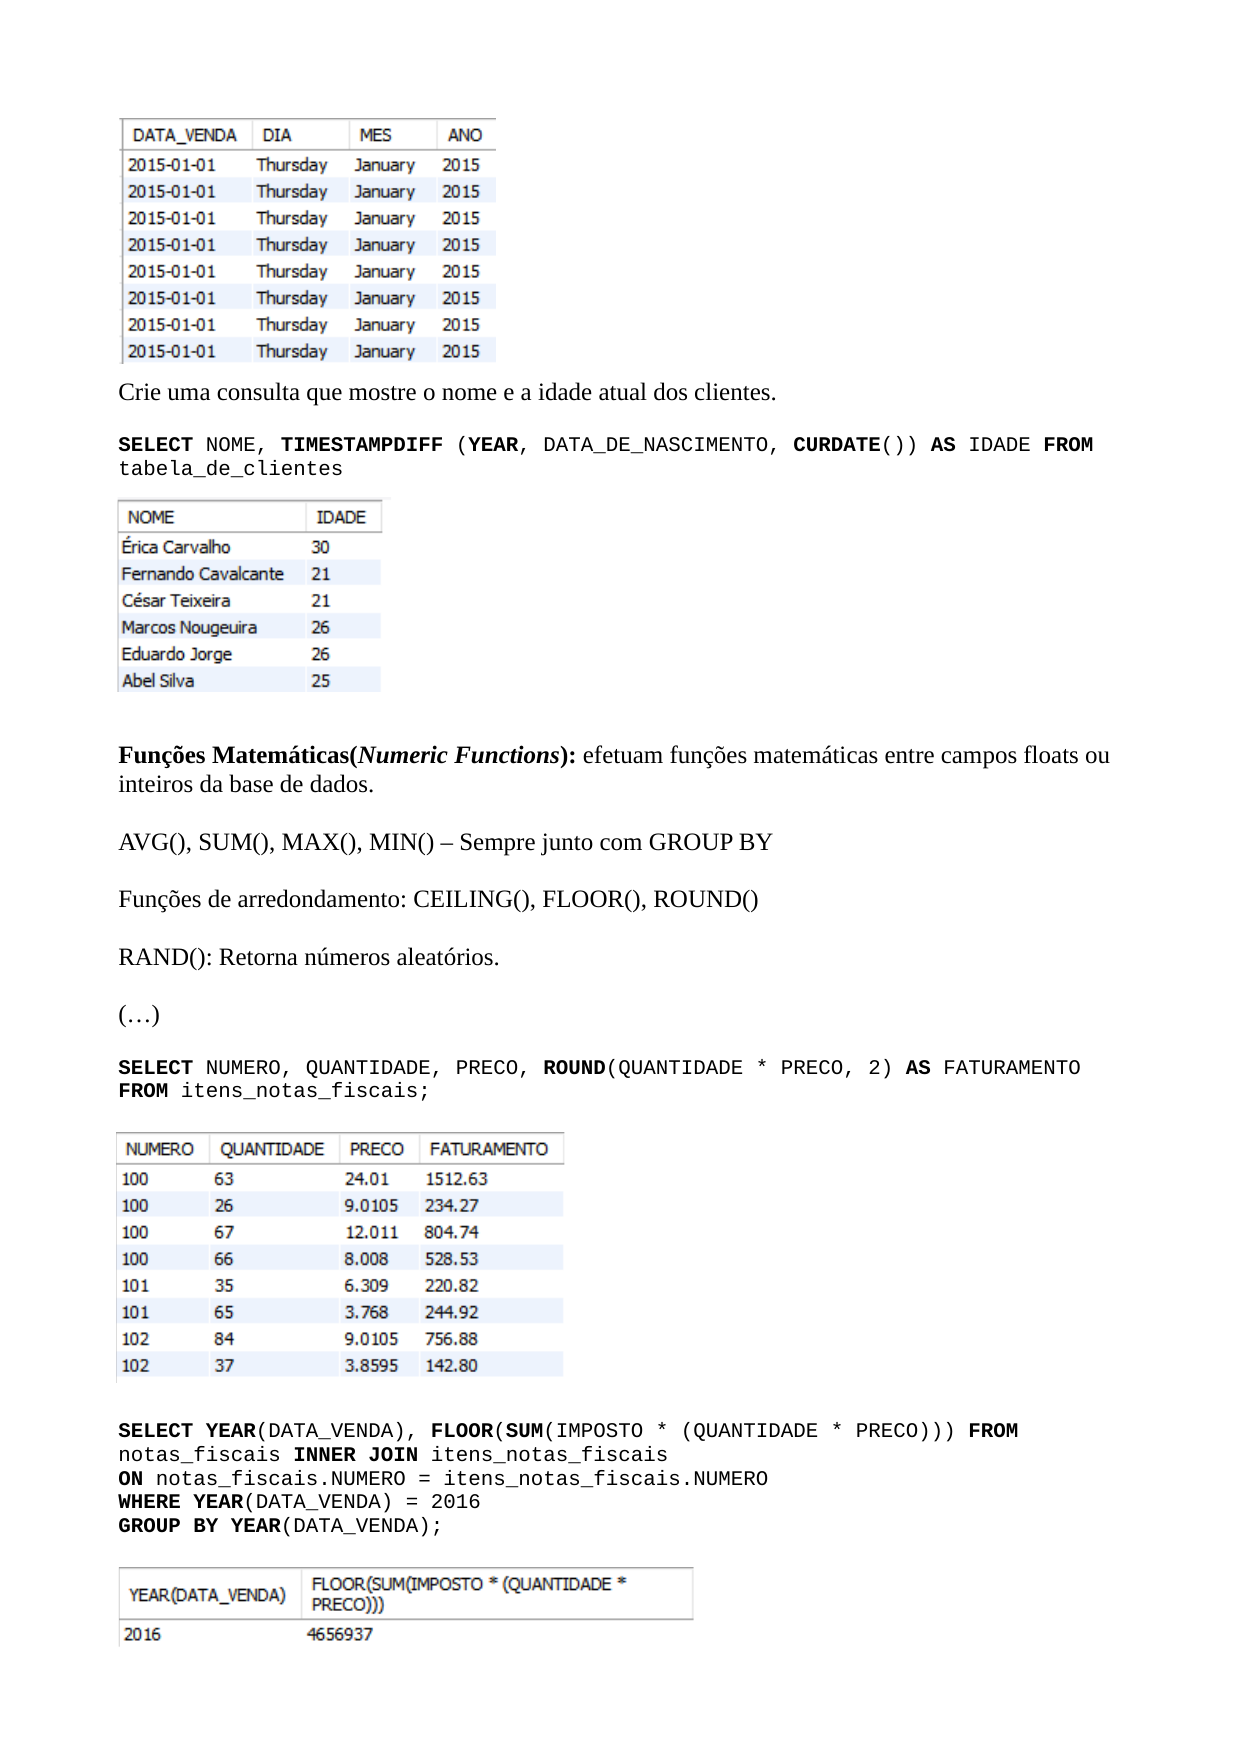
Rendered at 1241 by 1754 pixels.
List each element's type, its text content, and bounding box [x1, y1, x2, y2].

text SELECT NOME, TIMESTAMPDIFF (YEAR, DATA_DE_NASCIMENTO, CURDATE()) AS IDADE FROM tabela_de_clientes [118, 434, 1122, 482]
text RAND(): Retorna números aleatórios. [118, 942, 1122, 970]
picture [116, 1132, 565, 1383]
text SELECT YEAR(DATA_VENDA), FLOOR(SUM(IMPOSTO * (QUANTIDADE * PRECO))) FROM notas_fiscais INNER JOIN itens_notas_fiscais ON notas_fiscais.NUMERO = itens_notas_fiscais.NUMERO WHERE YEAR(DATA_VENDA) = 2016 GROUP BY YEAR(DATA_VENDA); [118, 1420, 1122, 1538]
text Crie uma consulta que mostre o nome e a idade atual dos clientes. [118, 377, 1122, 406]
text SELECT NUMERO, QUANTIDADE, PRECO, ROUND(QUANTIDADE * PRECO, 2) AS FATURAMENTO FROM itens_notas_fiscais; [118, 1057, 1122, 1104]
picture [119, 118, 496, 364]
picture [118, 1567, 697, 1658]
text (…) [118, 999, 1122, 1028]
text Funções Matemáticas(Numeric Functions): efetuam funções matemáticas entre campos floats ou inteiros da base de dados. [118, 740, 1122, 798]
text Funções de arredondamento: CEILING(), FLOOR(), ROUND() [118, 884, 1122, 913]
picture [117, 497, 392, 692]
text AVG(), SUM(), MAX(), MIN() – Sempre junto com GROUP BY [118, 827, 1122, 855]
